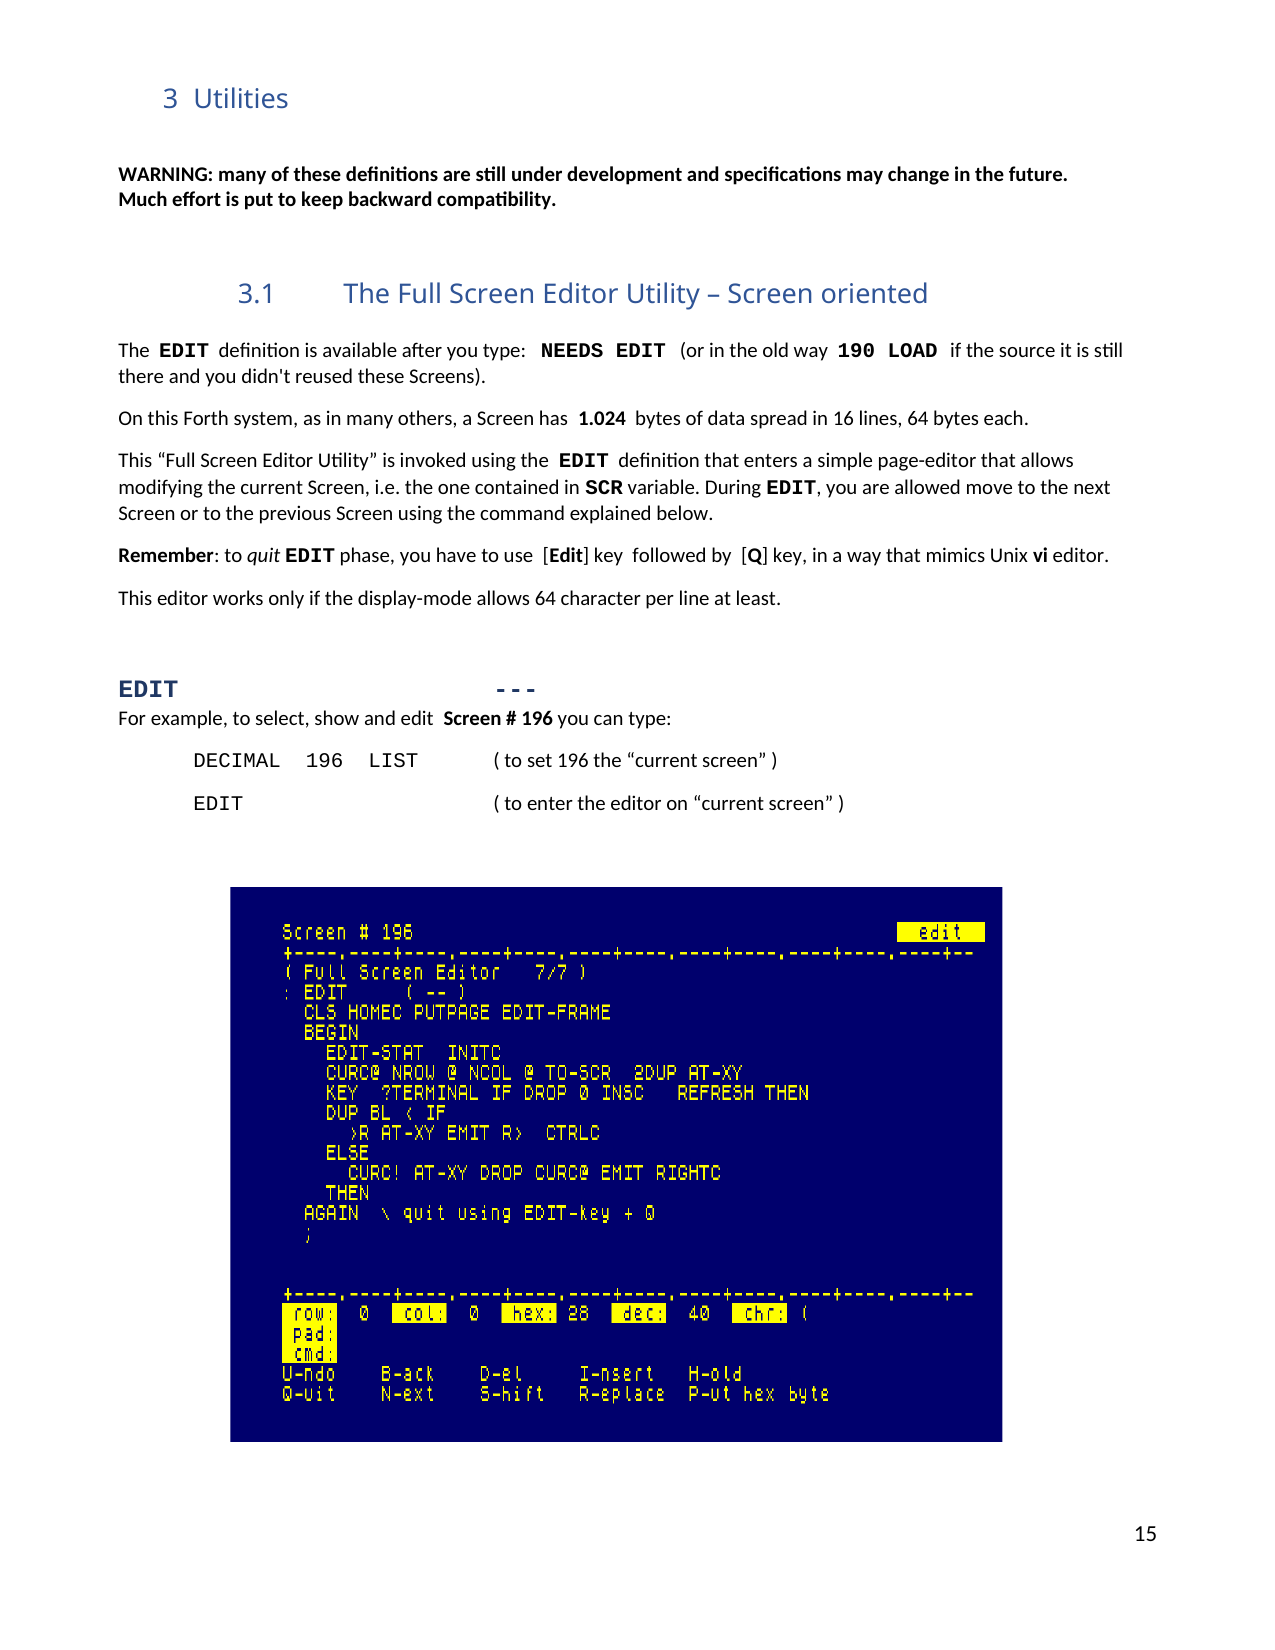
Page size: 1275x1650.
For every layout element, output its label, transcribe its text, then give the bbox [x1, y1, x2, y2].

text This editor works only if the display-mode allows 64 character per line at least. [118, 586, 1157, 611]
subtitle EDIT --- [118, 676, 1157, 705]
text The EDIT definition is available after you type: NEEDS EDIT (or in the old way 190 LOAD if the source it is still there and you didn't reused these Screens). [118, 311, 1157, 389]
subtitle The Full Screen Editor Utility – Screen oriented [231, 274, 1157, 311]
text EDIT ( to enter the editor on “current screen” ) [118, 790, 1157, 816]
picture [230, 887, 1003, 1442]
text Remember: to quit EDIT phase, you have to use [Edit] key followed by [Q] key, in a way that mimics Unix vi editor. [118, 542, 1157, 569]
text This “Full Screen Editor Utility” is invoked using the EDIT definition that enters a simple page-editor that allows modifying the current Screen, i.e. the one contained in SCR variable. During EDIT, you are allowed move to the next Screen or to the previous Screen using the command explained below. [118, 447, 1157, 526]
text WARNING: many of these definitions are still under development and specifications may change in the future. Much effort is put to keep backward compatibility. [118, 161, 1157, 212]
text On this Forth system, as in many others, a Screen has 1.024 bytes of data spread in 16 lines, 64 bytes each. [118, 405, 1157, 431]
subtitle Utilities [156, 79, 1157, 116]
text For example, to select, show and edit Screen # 196 you can type: [118, 705, 1157, 730]
text DECIMAL 196 LIST ( to set 196 the “current screen” ) [118, 747, 1157, 773]
